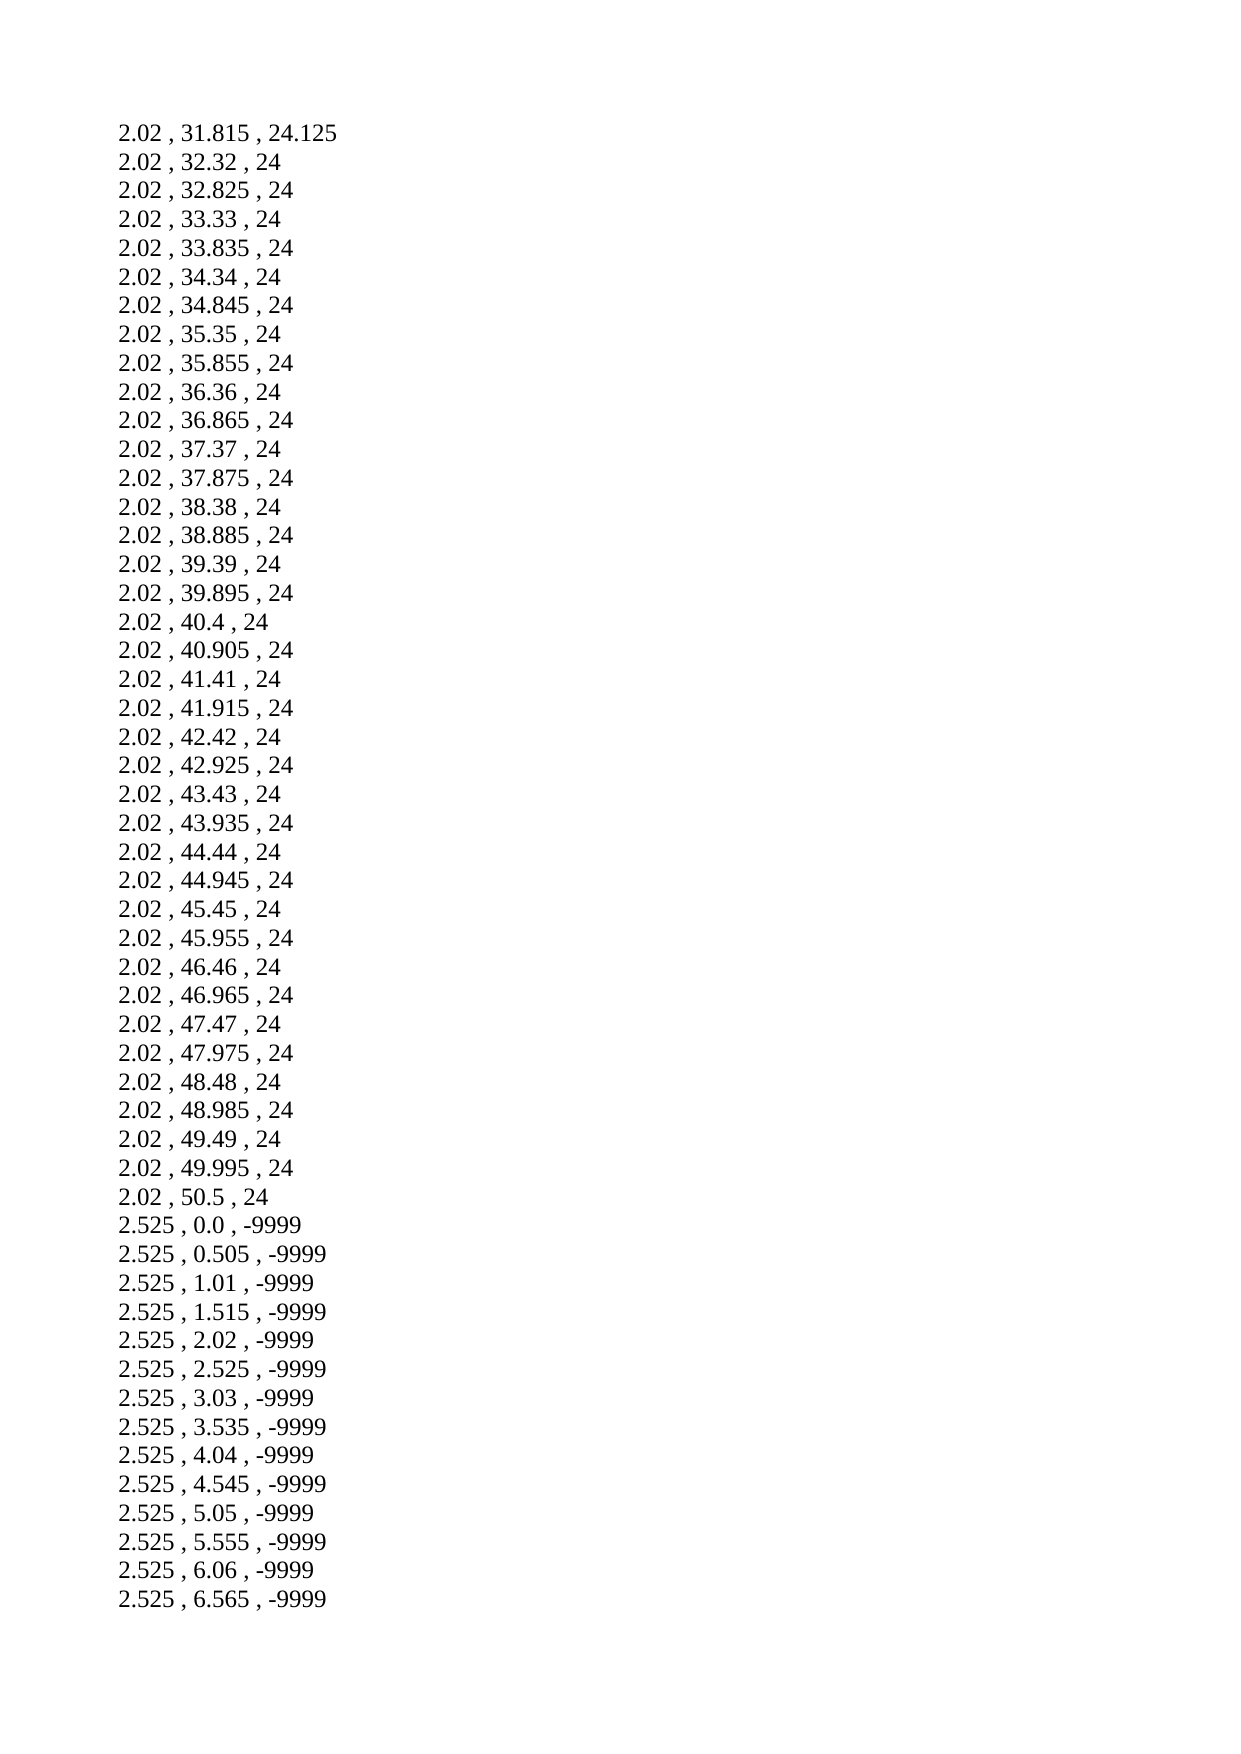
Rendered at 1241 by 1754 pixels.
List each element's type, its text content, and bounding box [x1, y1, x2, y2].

text 2.02 , 47.47 , 24 [118, 1009, 1122, 1038]
text 2.525 , 3.03 , -9999 [118, 1383, 1122, 1412]
text 2.02 , 46.46 , 24 [118, 952, 1122, 981]
text 2.525 , 4.04 , -9999 [118, 1441, 1122, 1469]
text 2.02 , 37.875 , 24 [118, 463, 1122, 492]
text 2.02 , 43.43 , 24 [118, 779, 1122, 808]
text 2.525 , 6.565 , -9999 [118, 1584, 1122, 1613]
text 2.02 , 35.855 , 24 [118, 348, 1122, 377]
text 2.525 , 6.06 , -9999 [118, 1556, 1122, 1584]
text 2.02 , 39.39 , 24 [118, 549, 1122, 578]
text 2.02 , 49.49 , 24 [118, 1124, 1122, 1153]
text 2.02 , 42.925 , 24 [118, 751, 1122, 779]
text 2.02 , 45.45 , 24 [118, 894, 1122, 923]
text 2.02 , 40.4 , 24 [118, 607, 1122, 636]
text 2.02 , 35.35 , 24 [118, 319, 1122, 348]
text 2.525 , 1.01 , -9999 [118, 1268, 1122, 1297]
text 2.02 , 41.915 , 24 [118, 693, 1122, 722]
text 2.02 , 44.945 , 24 [118, 866, 1122, 894]
text 2.02 , 38.885 , 24 [118, 521, 1122, 549]
text 2.02 , 41.41 , 24 [118, 664, 1122, 693]
text 2.02 , 48.48 , 24 [118, 1067, 1122, 1096]
text 2.02 , 34.34 , 24 [118, 262, 1122, 291]
text 2.02 , 32.32 , 24 [118, 147, 1122, 176]
text 2.525 , 4.545 , -9999 [118, 1469, 1122, 1498]
text 2.525 , 0.0 , -9999 [118, 1211, 1122, 1239]
text 2.02 , 46.965 , 24 [118, 981, 1122, 1009]
text 2.525 , 5.555 , -9999 [118, 1527, 1122, 1556]
text 2.02 , 43.935 , 24 [118, 808, 1122, 837]
text 2.525 , 3.535 , -9999 [118, 1412, 1122, 1441]
text 2.02 , 37.37 , 24 [118, 434, 1122, 463]
text 2.02 , 42.42 , 24 [118, 722, 1122, 751]
text 2.02 , 38.38 , 24 [118, 492, 1122, 521]
text 2.02 , 36.36 , 24 [118, 377, 1122, 406]
text 2.02 , 32.825 , 24 [118, 176, 1122, 204]
text 2.02 , 48.985 , 24 [118, 1096, 1122, 1124]
text 2.02 , 44.44 , 24 [118, 837, 1122, 866]
text 2.02 , 40.905 , 24 [118, 636, 1122, 664]
text 2.02 , 50.5 , 24 [118, 1182, 1122, 1211]
text 2.02 , 33.835 , 24 [118, 233, 1122, 262]
text 2.02 , 34.845 , 24 [118, 291, 1122, 319]
text 2.02 , 49.995 , 24 [118, 1153, 1122, 1182]
text 2.525 , 2.02 , -9999 [118, 1326, 1122, 1354]
text 2.02 , 39.895 , 24 [118, 578, 1122, 607]
text 2.02 , 33.33 , 24 [118, 204, 1122, 233]
text 2.02 , 36.865 , 24 [118, 406, 1122, 434]
text 2.02 , 45.955 , 24 [118, 923, 1122, 952]
text 2.02 , 31.815 , 24.125 [118, 118, 1122, 147]
text 2.525 , 2.525 , -9999 [118, 1354, 1122, 1383]
text 2.02 , 47.975 , 24 [118, 1038, 1122, 1067]
text 2.525 , 1.515 , -9999 [118, 1297, 1122, 1326]
text 2.525 , 5.05 , -9999 [118, 1498, 1122, 1527]
text 2.525 , 0.505 , -9999 [118, 1239, 1122, 1268]
